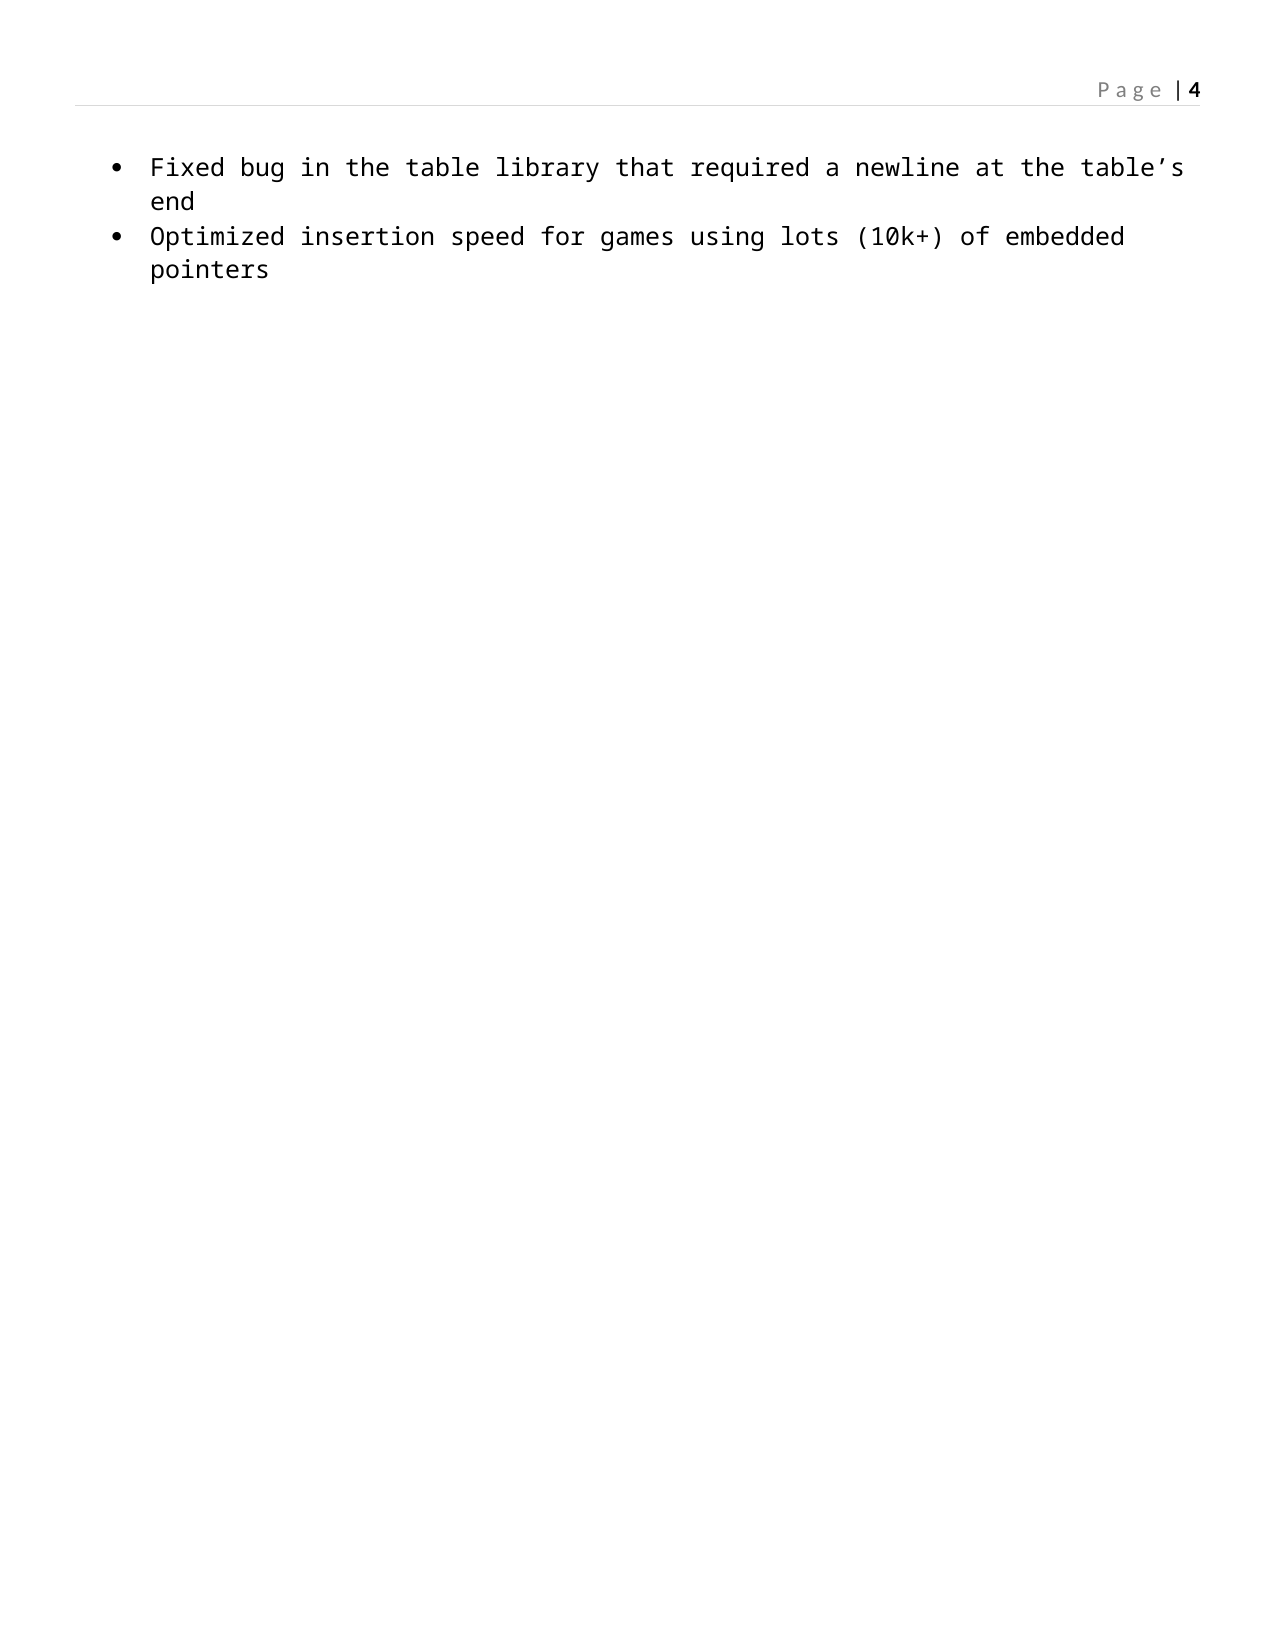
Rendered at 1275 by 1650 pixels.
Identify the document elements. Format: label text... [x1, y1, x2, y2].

list Optimized insertion speed for games using lots (10k+) of embedded pointers [112, 218, 1200, 286]
list Fixed bug in the table library that required a newline at the table’s end [112, 150, 1200, 218]
